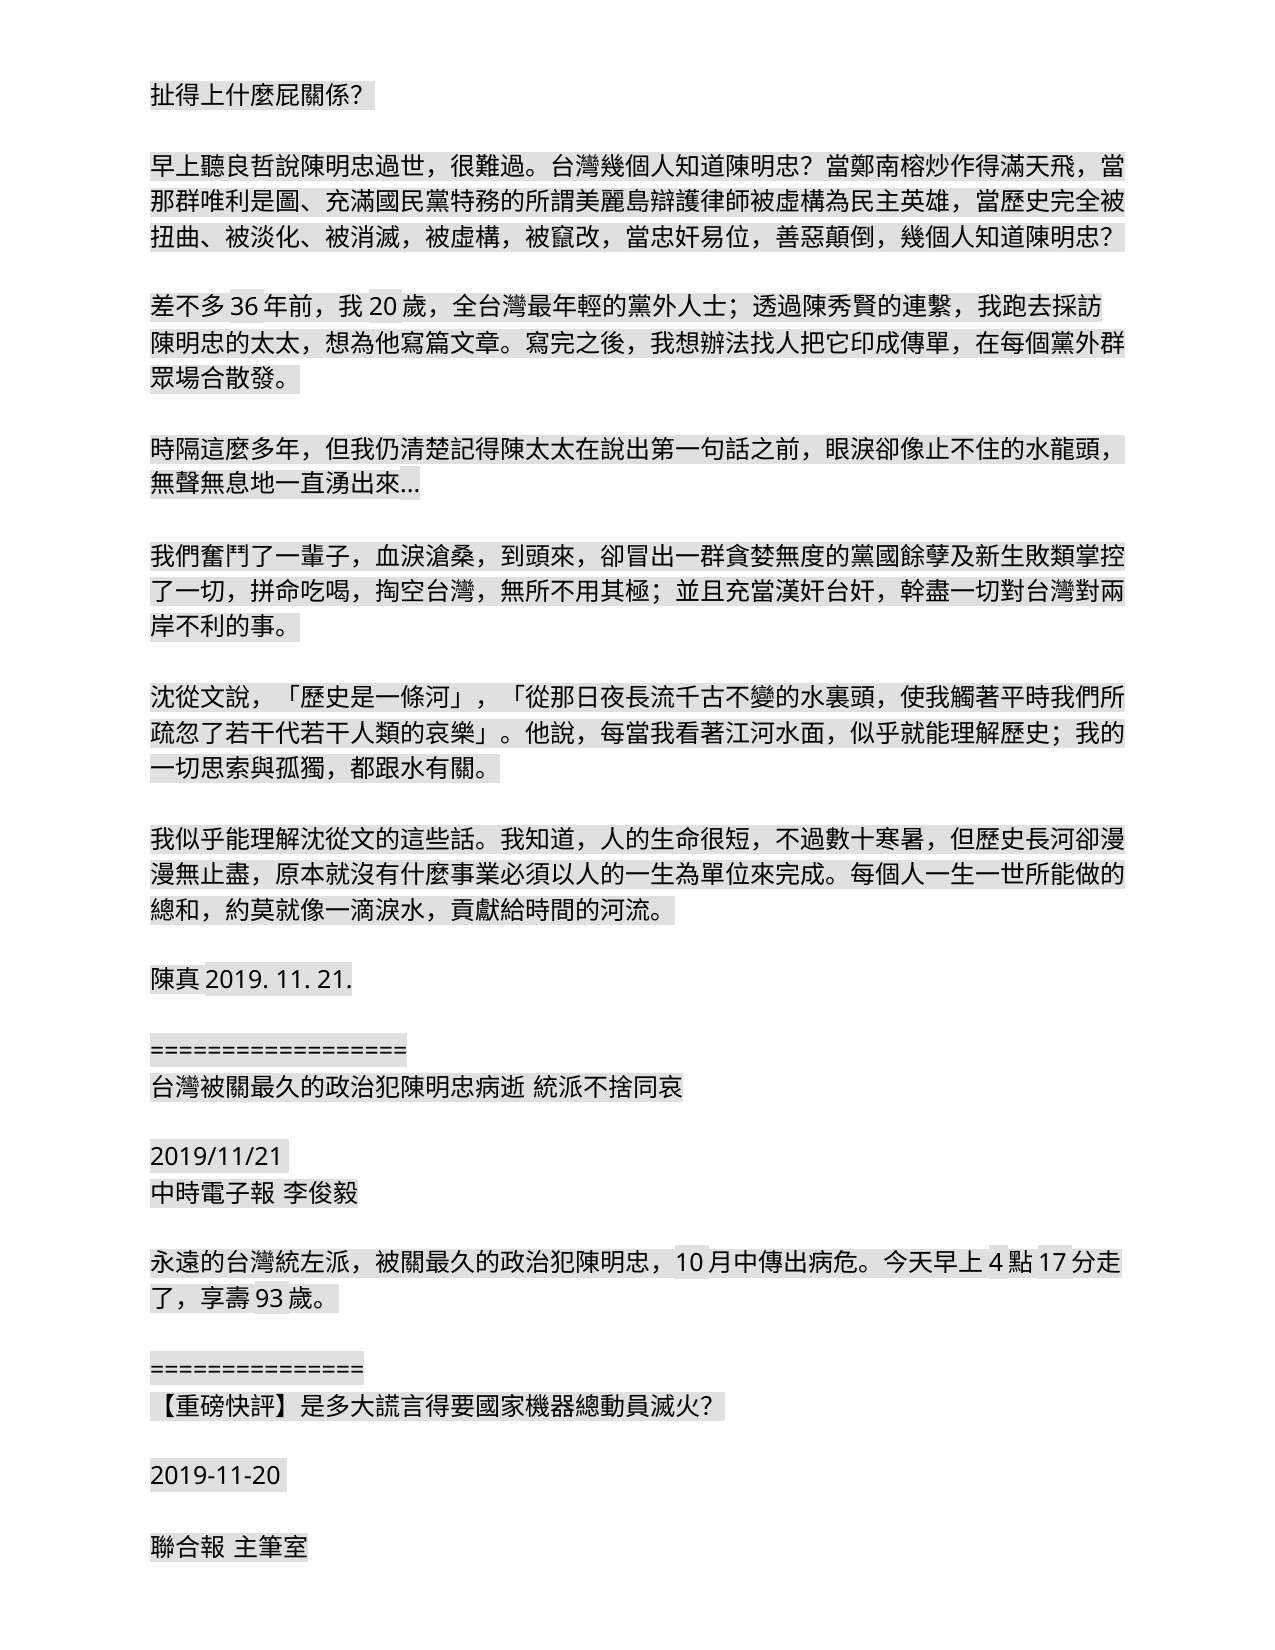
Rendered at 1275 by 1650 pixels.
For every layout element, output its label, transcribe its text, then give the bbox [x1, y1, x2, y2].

text 黨外時，雖然我很反蔣家，反國民黨，但我完全能理解為何大多數人支持國民黨，支持蔣家，因為蔣家主政下，沒有黑金，沒有人敢貪污舞弊，政治相對乾淨清廉許多，再加上某種歷史情感以及經濟的快速發展，人人有飯吃，明天有希望，社會安定，沒有偷搶拐騙，路不拾遺，夜不閉戶，大家中規中矩過日子。 但我很難想像，一個人究竟是要蠢到何種地步或卑劣到何種程度，才會去支持民進黨這樣一個以貪婪無度無法無天的人渣為主體的仆街黨？我能理解各界菁英之卑鄙心態；所謂菁英，永遠就是和政治主流緊密結合，爭相表態。但我不能理解其他無利可圖者，為何會蠢到連民進黨就是個人渣黨這麼明顯的事實都看不出來。 真正為民眾福祉犧牲奉獻的無數前輩，跟眼前這些綠油油肥滋滋的人渣政客及文人走狗們，扯得上什麼屁關係？ 早上聽良哲說陳明忠過世，很難過。台灣幾個人知道陳明忠？當鄭南榕炒作得滿天飛，當那群唯利是圖、充滿國民黨特務的所謂美麗島辯護律師被虛構為民主英雄，當歷史完全被扭曲、被淡化、被消滅，被虛構，被竄改，當忠奸易位，善惡顛倒，幾個人知道陳明忠？ 差不多36年前，我20歲，全台灣最年輕的黨外人士；透過陳秀賢的連繫，我跑去採訪陳明忠的太太，想為他寫篇文章。寫完之後，我想辦法找人把它印成傳單，在每個黨外群眾場合散發。 時隔這麼多年，但我仍清楚記得陳太太在說出第一句話之前，眼淚卻像止不住的水龍頭，無聲無息地一直湧出來... 我們奮鬥了一輩子，血淚滄桑，到頭來，卻冒出一群貪婪無度的黨國餘孽及新生敗類掌控了一切，拼命吃喝，掏空台灣，無所不用其極；並且充當漢奸台奸，幹盡一切對台灣對兩岸不利的事。 沈從文說，「歷史是一條河」，「從那日夜長流千古不變的水裏頭，使我觸著平時我們所疏忽了若干代若干人類的哀樂」。他說，每當我看著江河水面，似乎就能理解歷史；我的一切思索與孤獨，都跟水有關。 我似乎能理解沈從文的這些話。我知道，人的生命很短，不過數十寒暑，但歷史長河卻漫漫無止盡，原本就沒有什麼事業必須以人的一生為單位來完成。每個人一生一世所能做的總和，約莫就像一滴淚水，貢獻給時間的河流。 陳真2019. 11. 21. ================== 台灣被關最久的政治犯陳明忠病逝 統派不捨同哀 2019/11/21 中時電子報 李俊毅 永遠的台灣統左派，被關最久的政治犯陳明忠，10月中傳出病危。今天早上4點17分走了，享壽93歲。 =============== 【重磅快評】是多大謊言得要國家機器總動員滅火？ 2019-11-20 聯合報 主筆室 蔡總統的「台商回流總金額七千億」，被個小官揭開國王新衣，牛皮戳破好似引起國安危機，國家機器總動員滅火，掰理由、拍影片、揪網軍，他們最後還是兜不出「錢進台灣」的實際金流，竟要人民「只要投資落實，別管錢從那個口袋出來」。 錢從台灣的銀行借出，利息用納稅人血汗錢代繳，台商就地取財，執政黨樂賺政治獻金和選票。納稅人還能不關心投資案的錢從誰口袋出來？ 政府五億元利息補貼，聯手台商編出七千億投資大夢，若成真大家都開心，但誰保證計畫落實？蔡英文軍令狀只限經濟部招商金額，可沒擔保實踐率。過去大選，政策文宣外包產學界作白皮書紙上談兵，現在國家機器全力輔選，部會結合國庫、企業端出「實境秀」，哄大家相信七千億翻轉台灣經濟，但選後呢？ 蔡英文的謊言，關鍵在「回流」，這七千億投資計畫，沒一毛「錢進台灣」。 七千億口水利多，再度炒高工業區土地行情，足夠民進黨選情隨之沖天，台商與蔡政府兩相拉抬，錢照賺還輕鬆避險。金權遊戲騙票又嚴重剝削納稅人，總統府的良心被打假，難怪國家機器總動員滅火。 [150, 75, 1125, 1562]
